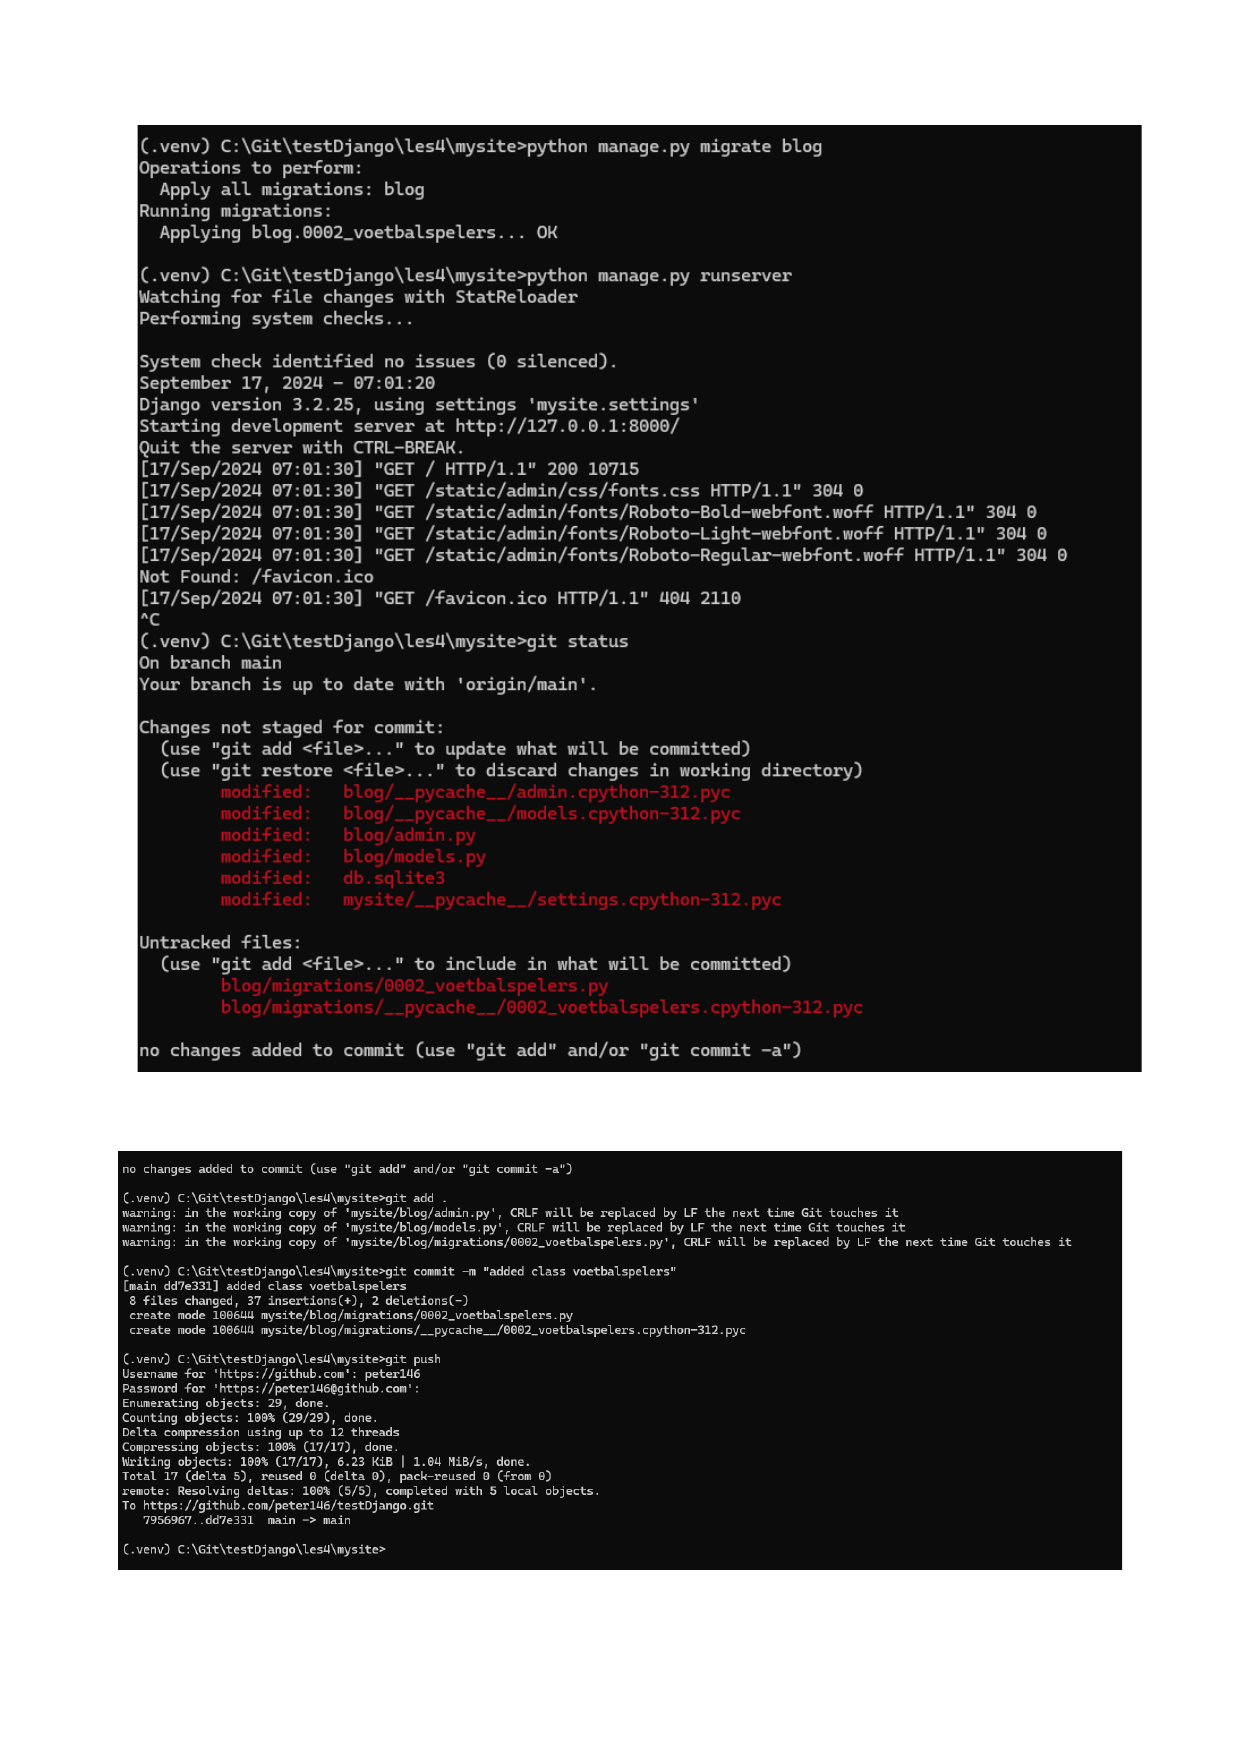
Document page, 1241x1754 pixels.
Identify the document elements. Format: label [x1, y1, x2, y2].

picture [137, 125, 1142, 1072]
picture [118, 1151, 1123, 1570]
